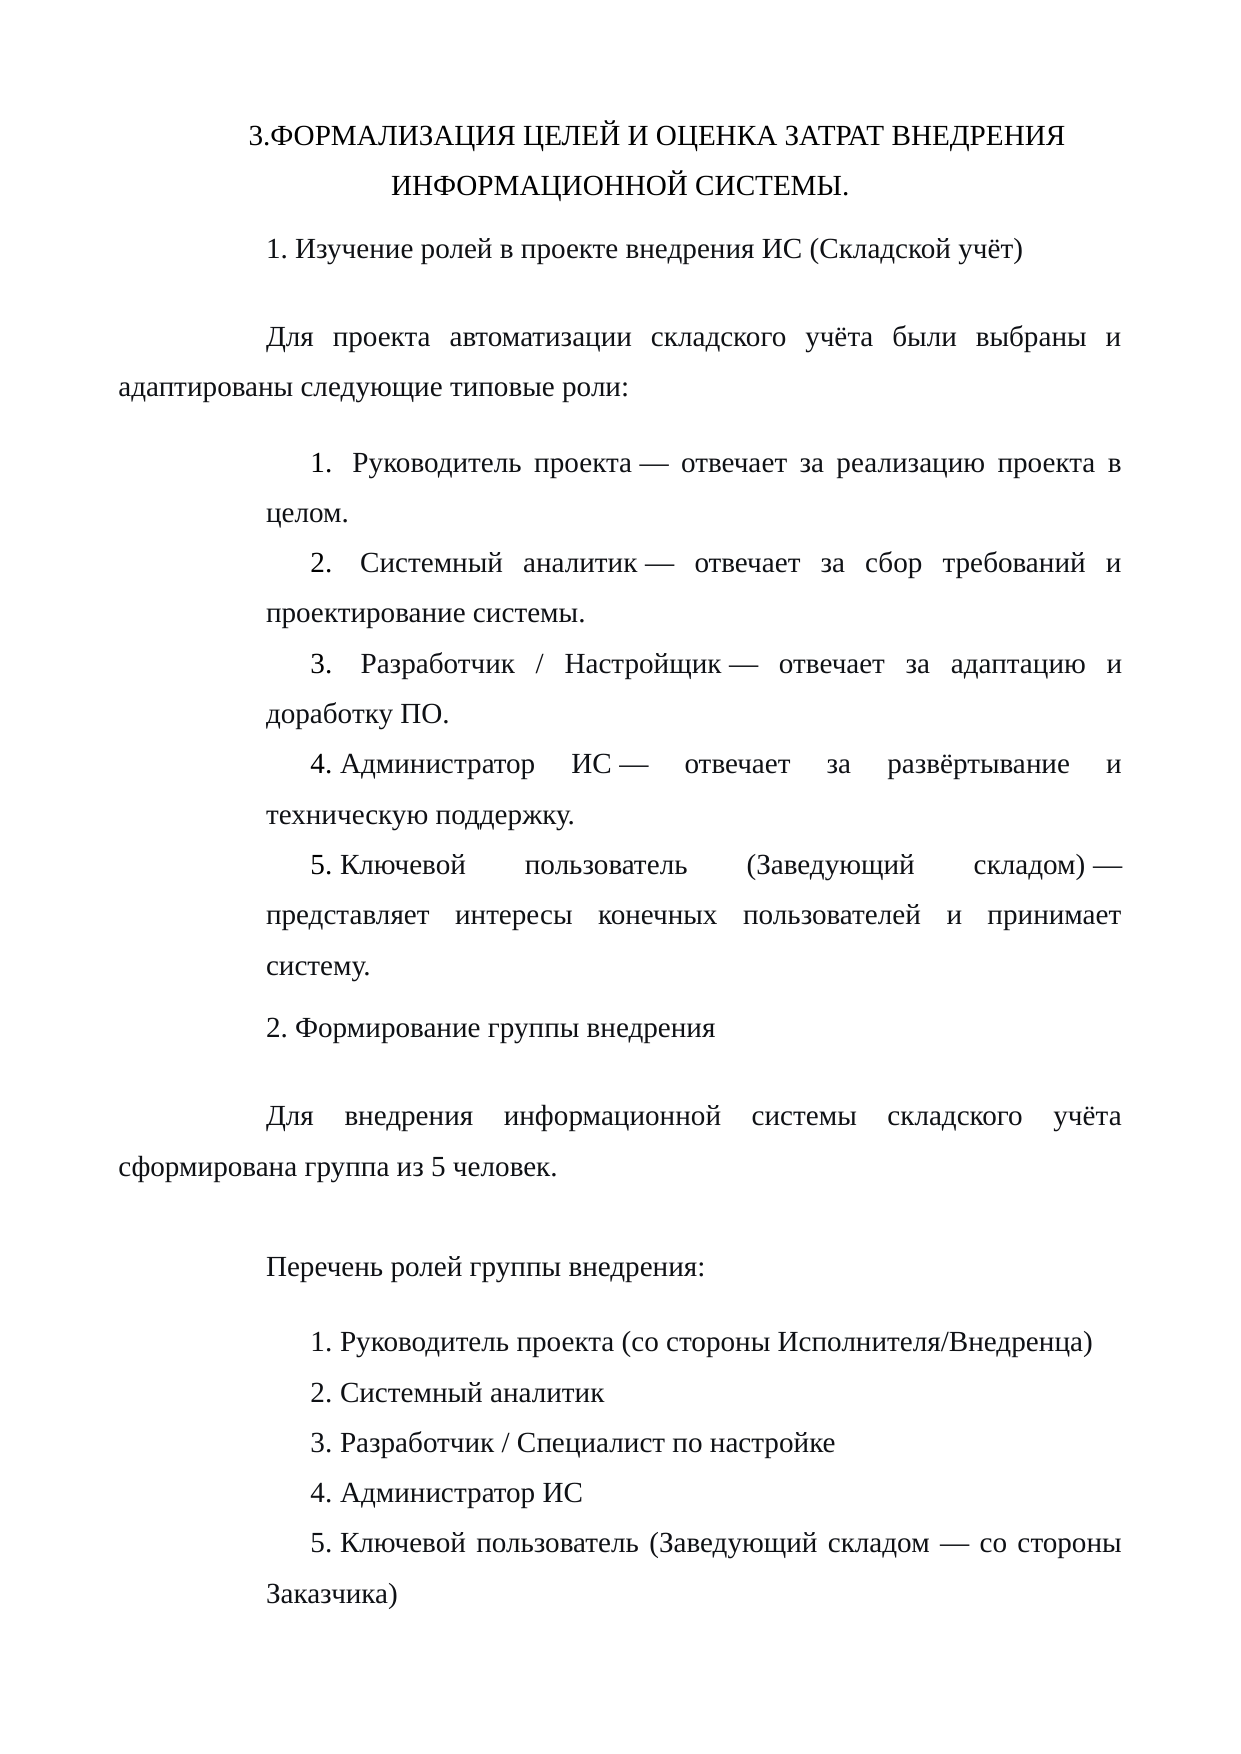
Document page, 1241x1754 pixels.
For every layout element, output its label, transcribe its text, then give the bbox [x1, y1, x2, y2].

text 3.ФОРМАЛИЗАЦИЯ ЦЕЛЕЙ И ОЦЕНКА ЗАТРАТ ВНЕДРЕНИЯ ИНФОРМАЦИОННОЙ СИСТЕМЫ. [118, 118, 1122, 202]
list Разработчик / Настройщик — отвечает за адаптацию и доработку ПО. [236, 646, 1122, 730]
list Ключевой пользователь (Заведующий складом — со стороны Заказчика) [236, 1526, 1122, 1609]
subtitle 1. Изучение ролей в проекте внедрения ИС (Складской учёт) [118, 231, 1122, 265]
text Для проекта автоматизации складского учёта были выбраны и адаптированы следующие типовые роли: [118, 319, 1122, 403]
list Системный аналитик — отвечает за сбор требований и проектирование системы. [236, 545, 1122, 629]
list Руководитель проекта (со стороны Исполнителя/Внедренца) [236, 1324, 1122, 1358]
subtitle 2. Формирование группы внедрения [118, 1011, 1122, 1044]
list Администратор ИС — отвечает за развёртывание и техническую поддержку. [236, 747, 1122, 830]
list Системный аналитик [236, 1375, 1122, 1408]
text Перечень ролей группы внедрения: [118, 1249, 1122, 1283]
list Администратор ИС [236, 1475, 1122, 1509]
list Разработчик / Специалист по настройке [236, 1425, 1122, 1458]
list Руководитель проекта — отвечает за реализацию проекта в целом. [236, 445, 1122, 528]
text Для внедрения информационной системы складского учёта сформирована группа из 5 человек. [118, 1098, 1122, 1182]
list Ключевой пользователь (Заведующий складом) — представляет интересы конечных пользователей и принимает систему. [236, 847, 1122, 981]
